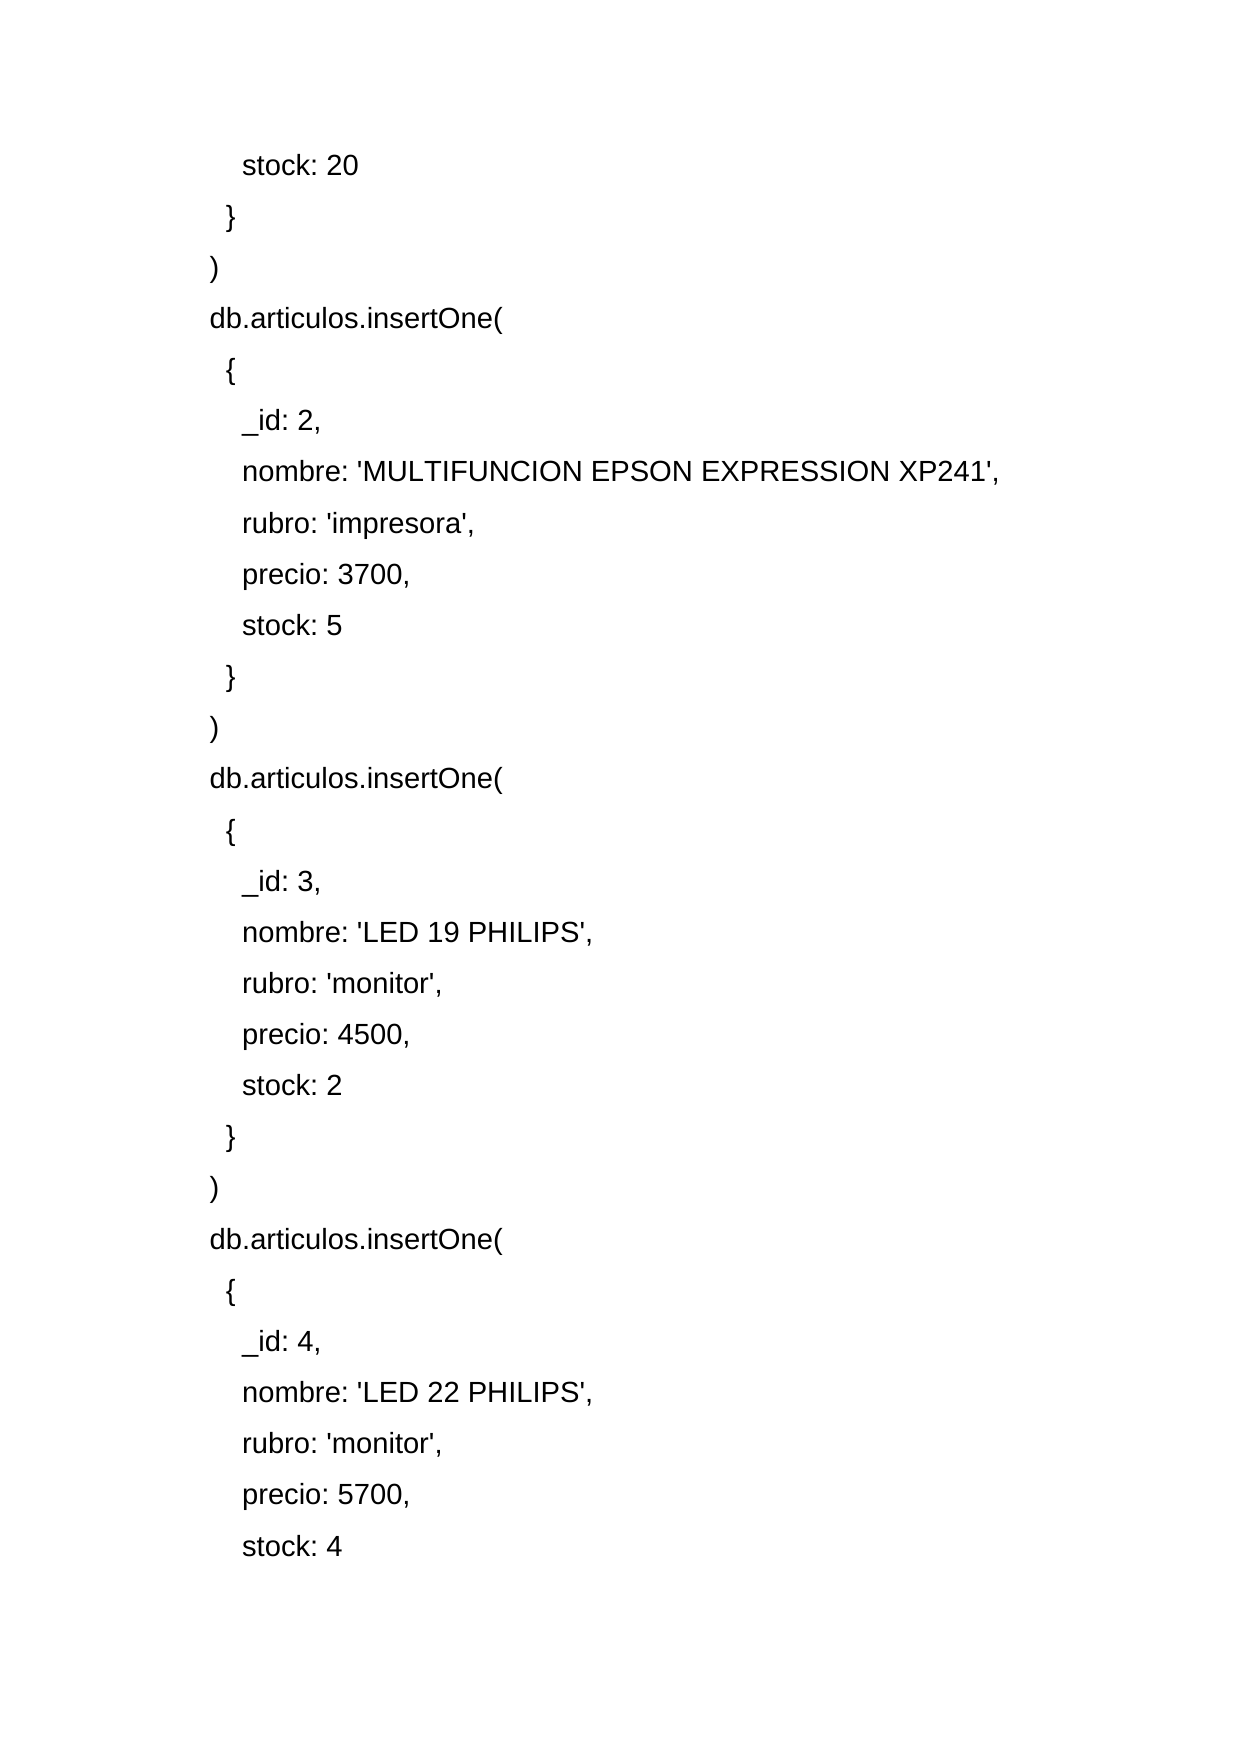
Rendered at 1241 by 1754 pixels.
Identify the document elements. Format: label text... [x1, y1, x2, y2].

text precio: 4500, [177, 1017, 1063, 1051]
text ) [177, 1171, 1063, 1204]
text } [177, 199, 1063, 232]
text ) [177, 250, 1063, 283]
text ) [177, 710, 1063, 744]
text precio: 5700, [177, 1477, 1063, 1511]
text _id: 2, [177, 403, 1063, 437]
text precio: 3700, [177, 557, 1063, 590]
text } [177, 659, 1063, 693]
text rubro: 'monitor', [177, 1426, 1063, 1460]
text rubro: 'monitor', [177, 966, 1063, 999]
text db.articulos.insertOne( [177, 1222, 1063, 1255]
text nombre: 'MULTIFUNCION EPSON EXPRESSION XP241', [177, 454, 1063, 488]
text { [177, 1273, 1063, 1306]
text } [177, 1119, 1063, 1153]
text _id: 3, [177, 864, 1063, 897]
text stock: 2 [177, 1068, 1063, 1102]
text { [177, 812, 1063, 846]
text db.articulos.insertOne( [177, 301, 1063, 334]
text { [177, 352, 1063, 386]
text nombre: 'LED 22 PHILIPS', [177, 1375, 1063, 1409]
text _id: 4, [177, 1324, 1063, 1357]
text stock: 20 [177, 148, 1063, 181]
text nombre: 'LED 19 PHILIPS', [177, 915, 1063, 948]
text rubro: 'impresora', [177, 506, 1063, 539]
text db.articulos.insertOne( [177, 761, 1063, 795]
text stock: 4 [177, 1528, 1063, 1562]
text stock: 5 [177, 608, 1063, 641]
